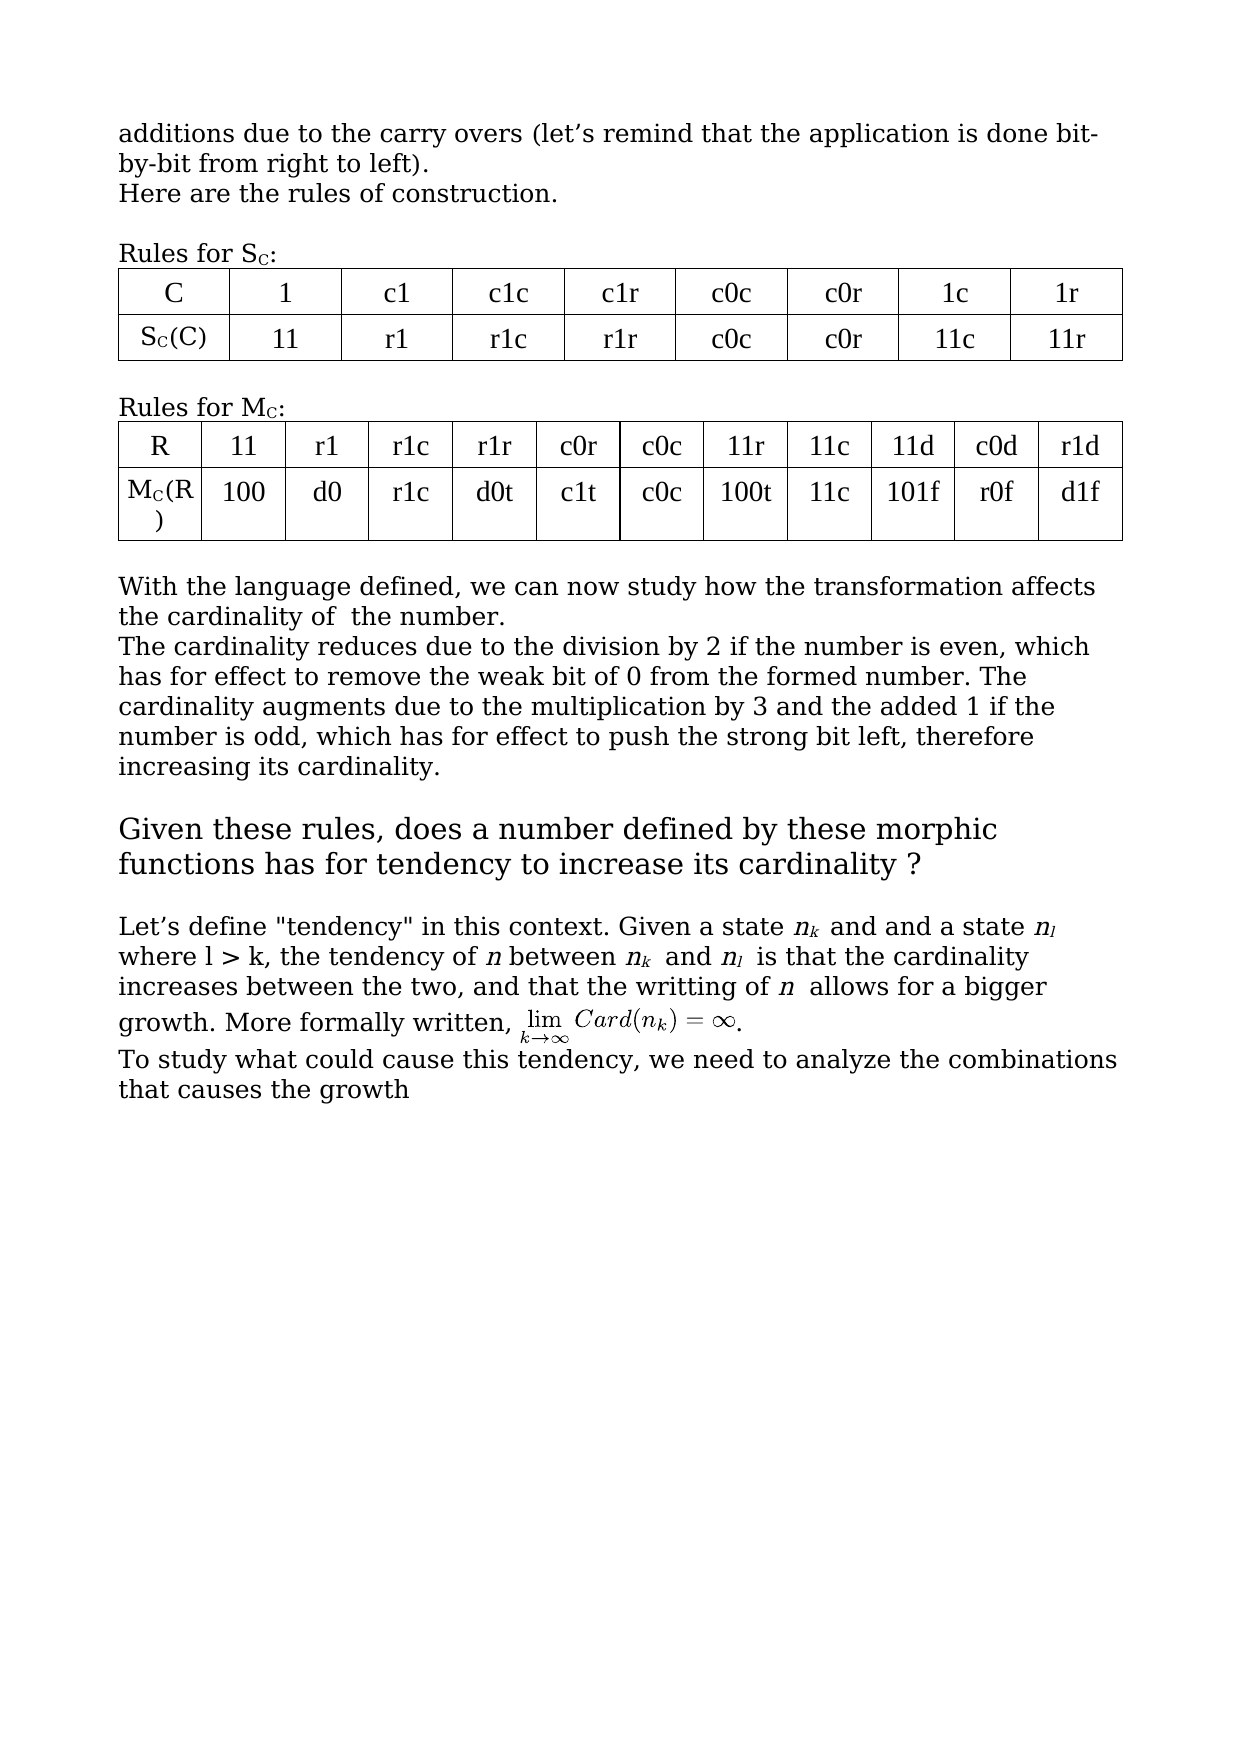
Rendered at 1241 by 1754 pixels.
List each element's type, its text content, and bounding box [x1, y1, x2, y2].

table_header r1r [453, 422, 536, 467]
text Rules for MC: [118, 391, 1122, 421]
table_header 11c [788, 422, 871, 467]
text Here are the rules of construction. [118, 178, 1122, 208]
table_cell 100 [202, 468, 285, 540]
table_header c0c [676, 269, 787, 314]
table_cell r1r [565, 315, 675, 360]
table_header c1r [565, 269, 675, 314]
table_cell MC(R) [119, 468, 201, 540]
table_header r1c [369, 422, 452, 467]
table_cell 100t [704, 468, 787, 540]
table_cell c0r [788, 315, 898, 360]
table_cell SC(C) [119, 315, 229, 360]
table_header 1 [230, 269, 341, 314]
table_header c1c [453, 269, 564, 314]
table_cell d0 [286, 468, 368, 540]
text Rules for SC: [118, 238, 1122, 268]
table_cell d1f [1039, 468, 1122, 540]
table_header 1c [899, 269, 1010, 314]
table_header c1 [342, 269, 452, 314]
table_header r1 [286, 422, 368, 467]
table_header R [119, 422, 201, 467]
table_cell r1c [369, 468, 452, 540]
table_header c0c [621, 422, 703, 467]
table_header r1d [1039, 422, 1122, 467]
table_cell 11c [899, 315, 1010, 360]
table_cell 11r [1011, 315, 1122, 360]
table_header c0r [788, 269, 898, 314]
text Let’s define "tendency" in this context. Given a state nk and and a state nl where l > k, the tendency of n between nk and nl is that the cardinality increases between the two, and that the writting of n allows for a bigger growth. More formally written, . [118, 911, 1122, 1043]
text additions due to the carry overs (let’s remind that the application is done bit-by-bit from right to left). [118, 118, 1122, 178]
table_cell 11 [230, 315, 341, 360]
table_header c0r [537, 422, 619, 467]
table_cell r1c [453, 315, 564, 360]
table_cell r0f [955, 468, 1038, 540]
text The cardinality reduces due to the division by 2 if the number is even, which has for effect to remove the weak bit of 0 from the formed number. The cardinality augments due to the multiplication by 3 and the added 1 if the number is odd, which has for effect to push the strong bit left, therefore increasing its cardinality. Given these rules, does a number defined by these morphic functions has for tendency to increase its cardinality ? [118, 631, 1122, 881]
table_cell c1t [537, 468, 619, 540]
table_cell 101f [872, 468, 954, 540]
table_header 1r [1011, 269, 1122, 314]
table_header 11 [202, 422, 285, 467]
table_header 11d [872, 422, 954, 467]
table_cell d0t [453, 468, 536, 540]
table_cell c0c [621, 468, 703, 540]
text To study what could cause this tendency, we need to analyze the combinations that causes the growth [118, 1043, 1122, 1162]
table_header c0d [955, 422, 1038, 467]
table_cell r1 [342, 315, 452, 360]
table_header C [119, 269, 229, 314]
table_header 11r [704, 422, 787, 467]
table_cell 11c [788, 468, 871, 540]
text With the language defined, we can now study how the transformation affects the cardinality of the number. [118, 571, 1122, 631]
table_cell c0c [676, 315, 787, 360]
